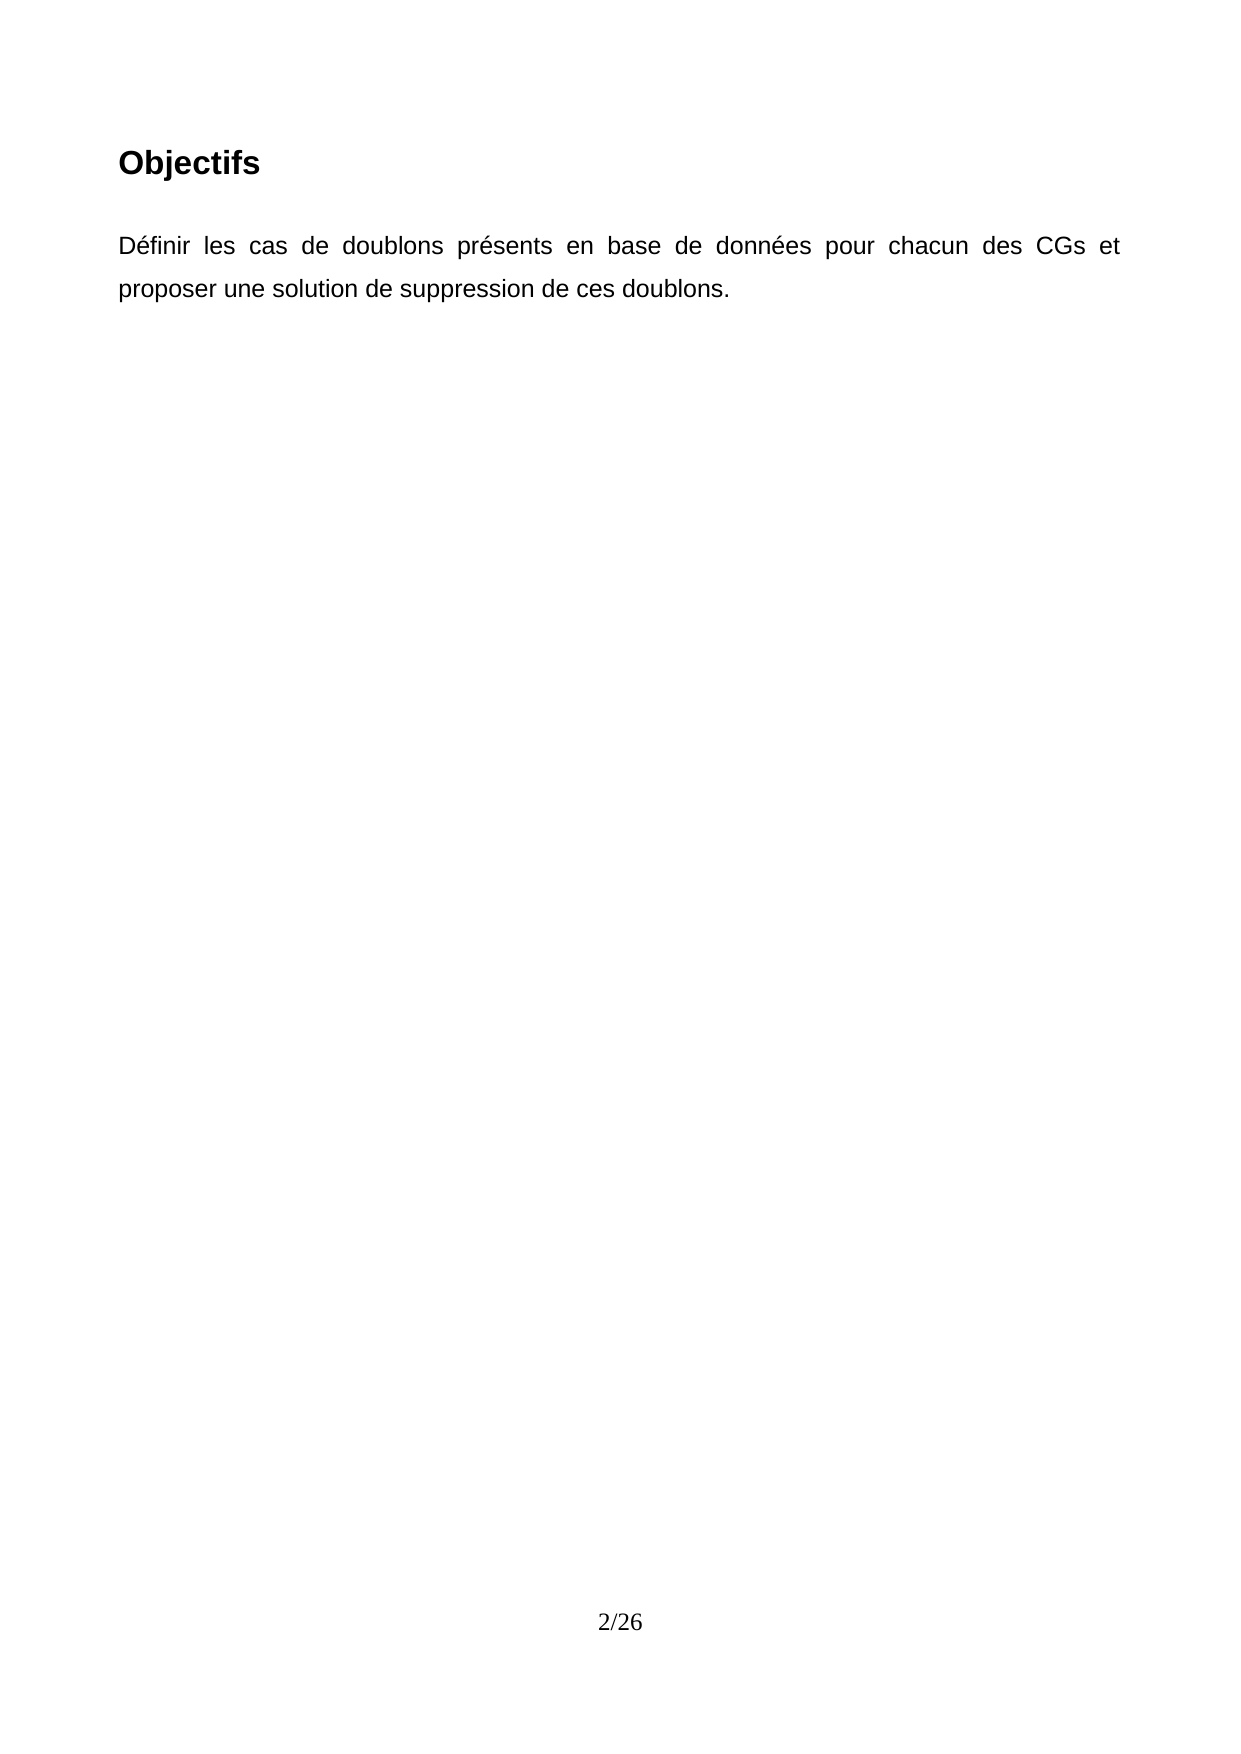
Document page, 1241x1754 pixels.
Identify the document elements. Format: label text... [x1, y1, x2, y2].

text Définir les cas de doublons présents en base de données pour chacun des CGs et proposer une solution de suppression de ces doublons. [118, 231, 1122, 303]
subtitle Objectifs [118, 143, 1122, 182]
